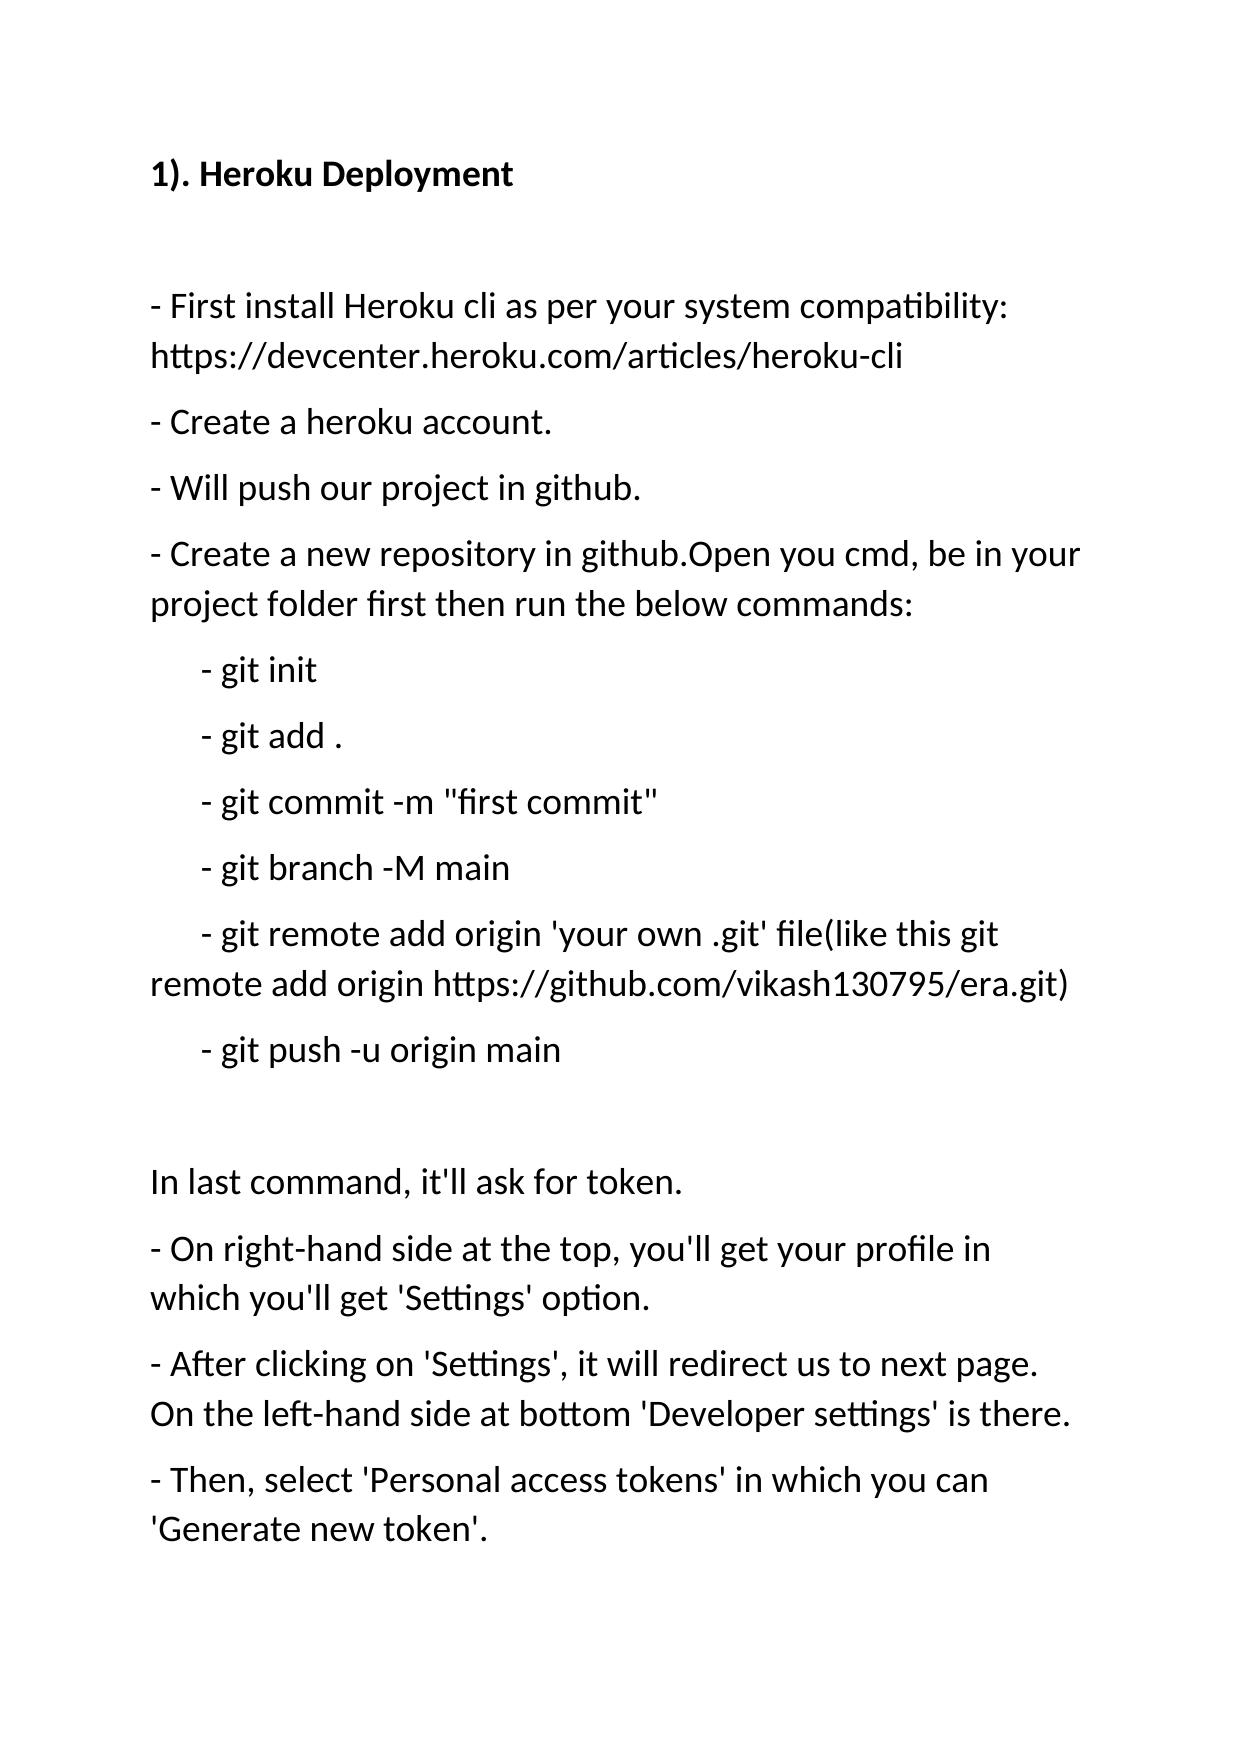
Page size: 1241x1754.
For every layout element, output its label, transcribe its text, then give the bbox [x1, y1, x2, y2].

text In last command, it'll ask for token. [150, 1158, 1090, 1204]
text - git commit -m "first commit" [150, 778, 1090, 824]
text - Will push our project in github. [150, 464, 1090, 510]
text - git push -u origin main [150, 1026, 1090, 1072]
text - git branch -M main [150, 844, 1090, 890]
text - git add . [150, 712, 1090, 758]
text - git init [150, 646, 1090, 692]
text - Create a heroku account. [150, 398, 1090, 444]
text 1). Heroku Deployment [150, 150, 1090, 196]
text - First install Heroku cli as per your system compatibility: https://devcenter.heroku.com/articles/heroku-cli [150, 282, 1090, 378]
text - git remote add origin 'your own .git' file(like this git remote add origin https://github.com/vikash130795/era.git) [150, 910, 1090, 1006]
text - Create a new repository in github.Open you cmd, be in your project folder first then run the below commands: [150, 530, 1090, 626]
text - Then, select 'Personal access tokens' in which you can 'Generate new token'. [150, 1456, 1090, 1551]
text - On right-hand side at the top, you'll get your profile in which you'll get 'Settings' option. [150, 1224, 1090, 1320]
text - After clicking on 'Settings', it will redirect us to next page. On the left-hand side at bottom 'Developer settings' is there. [150, 1340, 1090, 1435]
